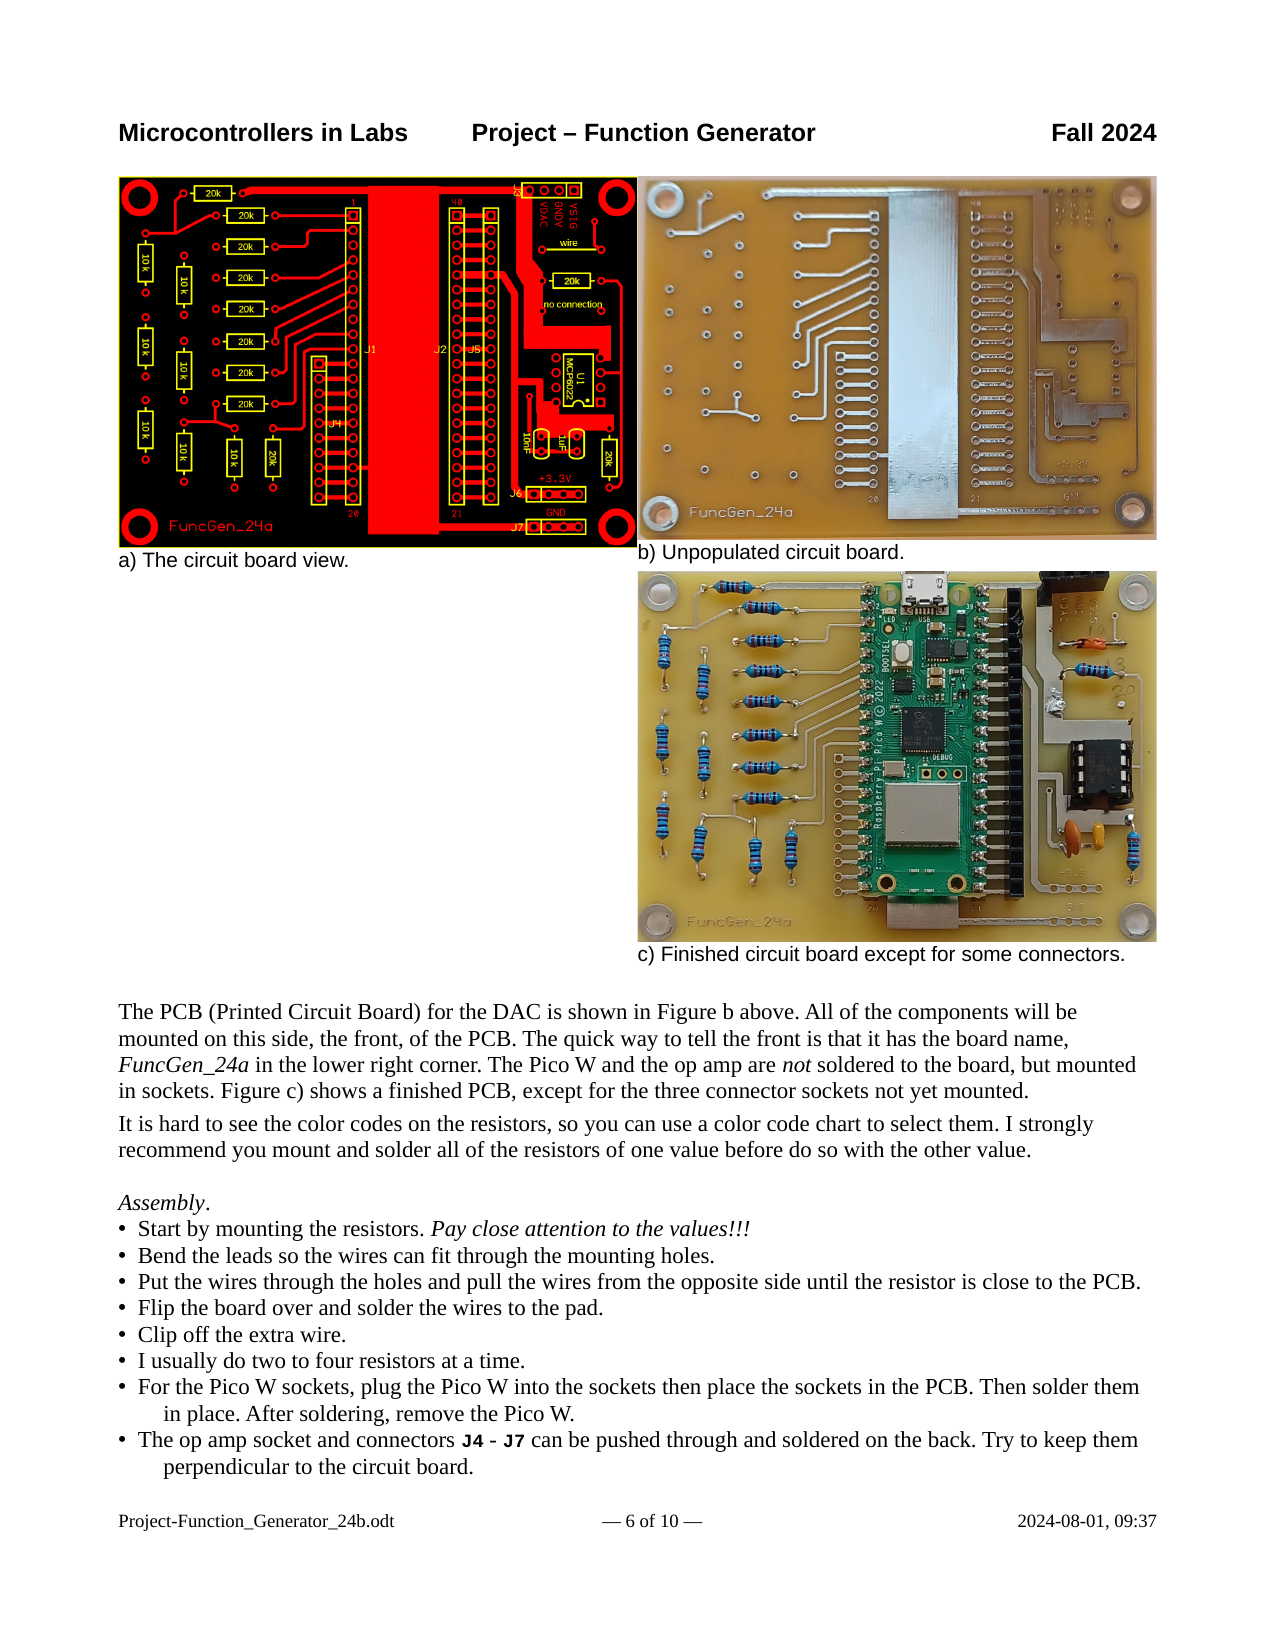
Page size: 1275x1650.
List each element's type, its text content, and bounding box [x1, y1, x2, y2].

picture [118, 176, 1157, 548]
table_header b) Unpopulated circuit board. [638, 540, 1157, 571]
list I usually do two to four resistors at a time. [118, 1347, 1157, 1373]
list Start by mounting the resistors. Pay close attention to the values!!! [118, 1215, 1157, 1242]
list Clip off the extra wire. [118, 1321, 1157, 1347]
list The op amp socket and connectors J4 - J7 can be pushed through and soldered on the back. Try to keep them perpendicular to the circuit board. [118, 1426, 1157, 1479]
text It is hard to see the color codes on the resistors, so you can use a color code chart to select them. I strongly recommend you mount and solder all of the resistors of one value before do so with the other value. [118, 1110, 1157, 1163]
list Put the wires through the holes and pull the wires from the opposite side until the resistor is close to the PCB. [118, 1268, 1157, 1294]
picture [637, 571, 1157, 942]
list Flip the board over and solder the wires to the pad. [118, 1294, 1157, 1321]
table_header a) The circuit board view. [118, 548, 637, 572]
list Bend the leads so the wires can fit through the mounting holes. [118, 1242, 1157, 1268]
table_cell c) Finished circuit board except for some connectors. [638, 942, 1157, 966]
table_cell [118, 572, 637, 966]
text Assembly. [118, 1189, 1157, 1215]
text The PCB (Printed Circuit Board) for the DAC is shown in Figure b above. All of the components will be mounted on this side, the front, of the PCB. The quick way to tell the front is that it has the board name, FuncGen_24a in the lower right corner. The Pico W and the op amp are not soldered to the board, but mounted in sockets. Figure c) shows a finished PCB, except for the three connector sockets not yet mounted. [118, 998, 1157, 1104]
list For the Pico W sockets, plug the Pico W into the sockets then place the sockets in the PCB. Then solder them in place. After soldering, remove the Pico W. [118, 1373, 1157, 1426]
